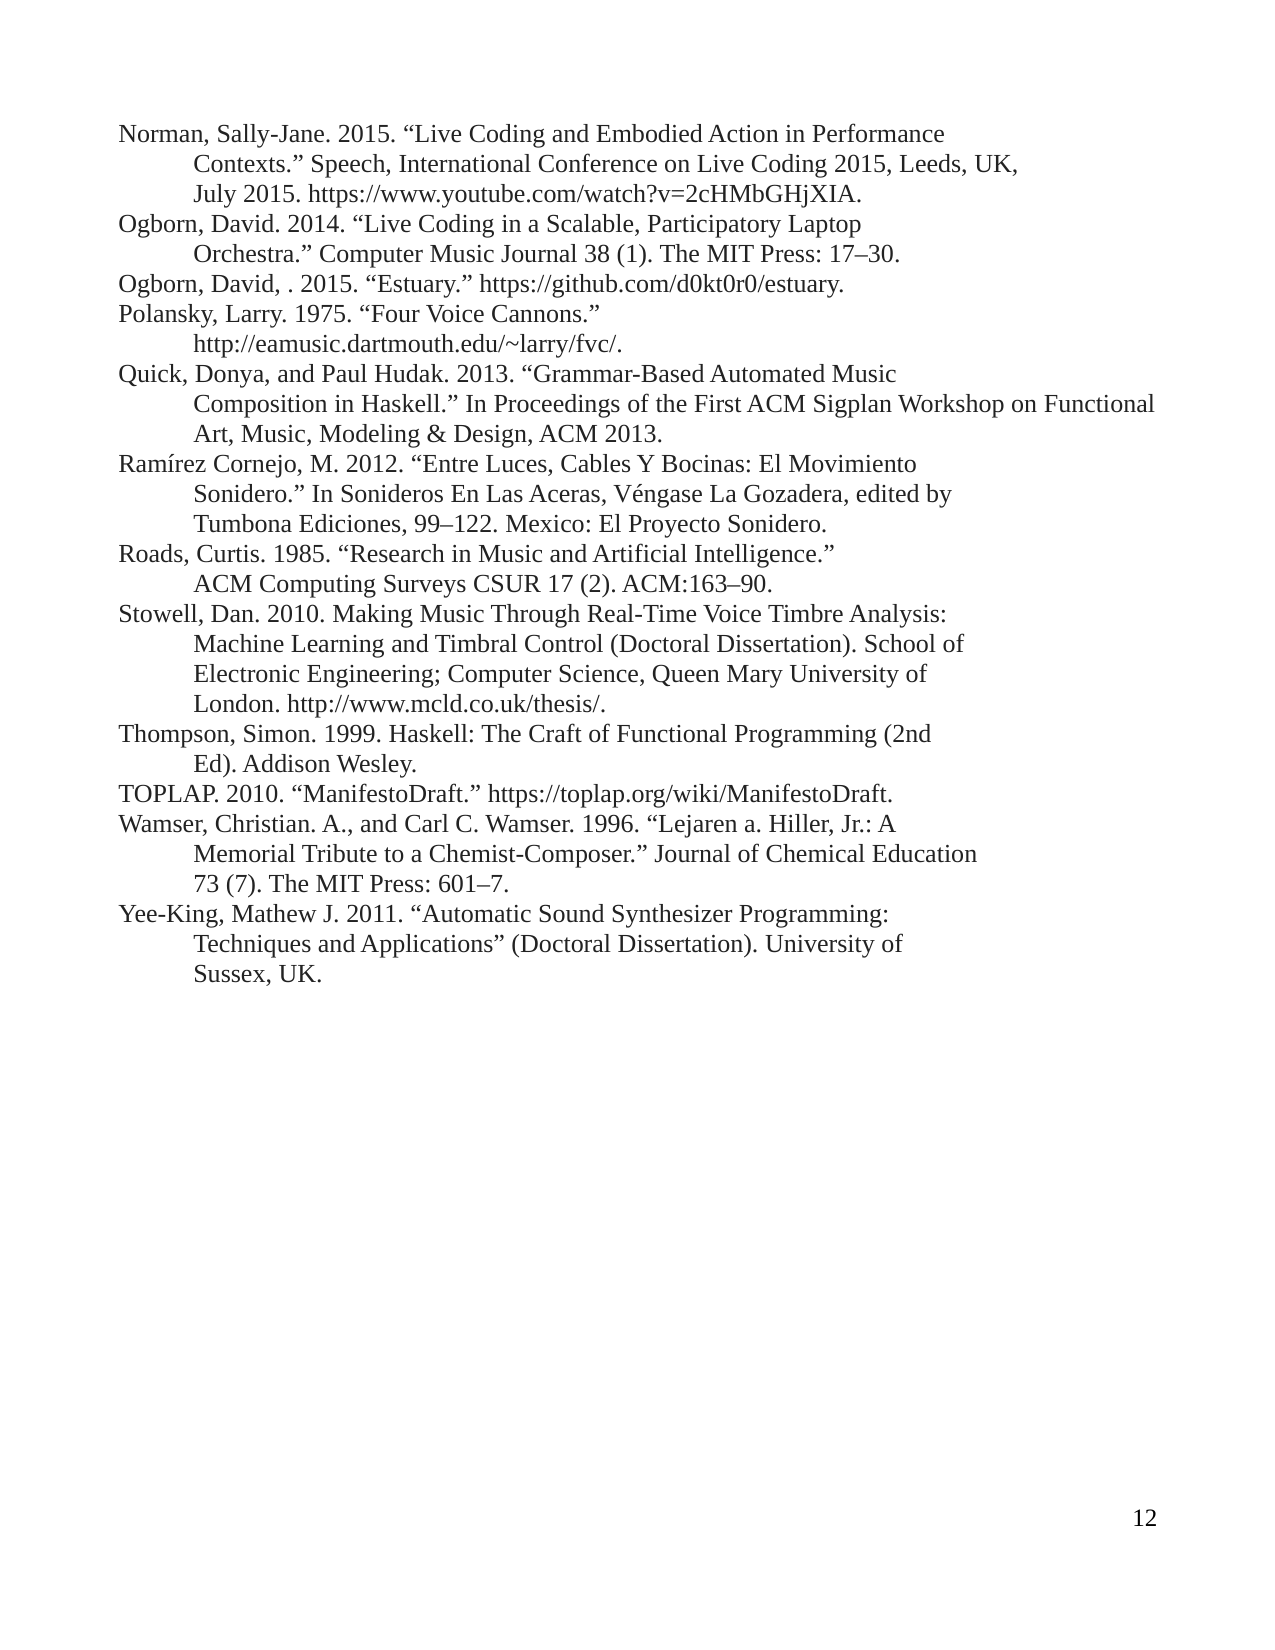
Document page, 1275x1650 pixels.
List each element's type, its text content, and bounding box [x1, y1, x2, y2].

text Composition in Haskell.” In Proceedings of the First ACM Sigplan Workshop on Functional Art, Music, Modeling & Design, ACM 2013. [193, 388, 1157, 448]
text Contexts.” Speech, International Conference on Live Coding 2015, Leeds, UK, [118, 148, 1157, 178]
text Sonidero.” In Sonideros En Las Aceras, Véngase La Gozadera, edited by [118, 478, 1157, 508]
text 73 (7). The MIT Press: 601–7. [118, 868, 1157, 898]
text July 2015. https://www.youtube.com/watch?v=2cHMbGHjXIA. [118, 178, 1157, 208]
text http://eamusic.dartmouth.edu/~larry/fvc/. [118, 328, 1157, 358]
text Machine Learning and Timbral Control (Doctoral Dissertation). School of [118, 628, 1157, 658]
text Polansky, Larry. 1975. “Four Voice Cannons.” [118, 298, 1157, 328]
text ACM Computing Surveys CSUR 17 (2). ACM:163–90. [118, 568, 1157, 598]
text Memorial Tribute to a Chemist-Composer.” Journal of Chemical Education [118, 838, 1157, 868]
text Tumbona Ediciones, 99–122. Mexico: El Proyecto Sonidero. [193, 508, 1157, 538]
text London. http://www.mcld.co.uk/thesis/. [118, 688, 1157, 718]
text Electronic Engineering; Computer Science, Queen Mary University of [118, 658, 1157, 688]
text Quick, Donya, and Paul Hudak. 2013. “Grammar-Based Automated Music [118, 358, 1157, 388]
text Stowell, Dan. 2010. Making Music Through Real-Time Voice Timbre Analysis: [118, 598, 1157, 628]
text Orchestra.” Computer Music Journal 38 (1). The MIT Press: 17–30. [118, 238, 1157, 268]
text Ramírez Cornejo, M. 2012. “Entre Luces, Cables Y Bocinas: El Movimiento [118, 448, 1157, 478]
text Norman, Sally-Jane. 2015. “Live Coding and Embodied Action in Performance [118, 118, 1157, 148]
text Techniques and Applications” (Doctoral Dissertation). University of [118, 928, 1157, 958]
text Yee-King, Mathew J. 2011. “Automatic Sound Synthesizer Programming: [118, 898, 1157, 928]
text Roads, Curtis. 1985. “Research in Music and Artificial Intelligence.” [118, 538, 1157, 568]
text Ed). Addison Wesley. [118, 748, 1157, 778]
text Ogborn, David. 2014. “Live Coding in a Scalable, Participatory Laptop [118, 208, 1157, 238]
text TOPLAP. 2010. “ManifestoDraft.” https://toplap.org/wiki/ManifestoDraft. [118, 778, 1157, 808]
text Sussex, UK. [118, 958, 1157, 988]
text Thompson, Simon. 1999. Haskell: The Craft of Functional Programming (2nd [118, 718, 1157, 748]
text Wamser, Christian. A., and Carl C. Wamser. 1996. “Lejaren a. Hiller, Jr.: A [118, 808, 1157, 838]
text Ogborn, David, . 2015. “Estuary.” https://github.com/d0kt0r0/estuary. [118, 268, 1157, 298]
